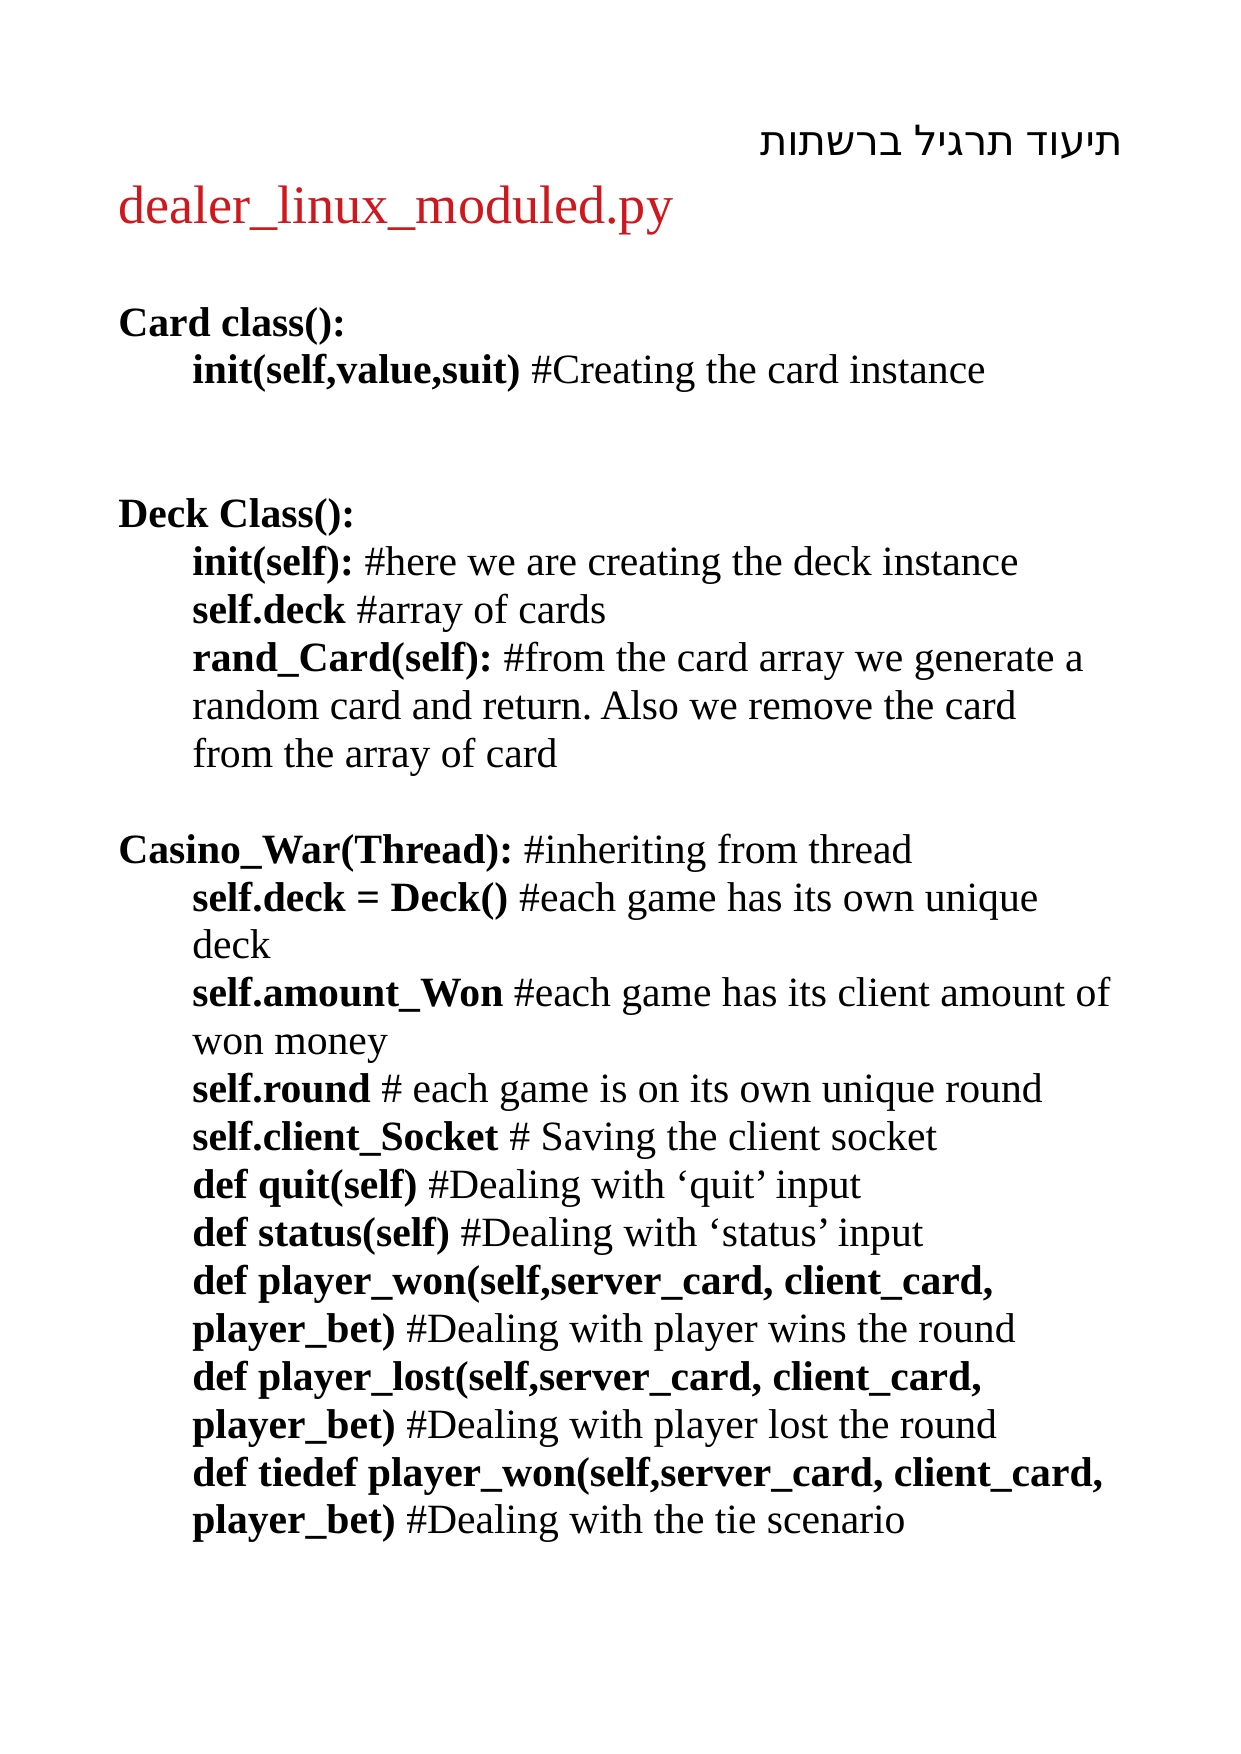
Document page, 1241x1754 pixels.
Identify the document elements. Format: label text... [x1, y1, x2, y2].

text self.round # each game is on its own unique round [118, 1064, 1122, 1112]
text def status(self) #Dealing with ‘status’ input [118, 1207, 1122, 1255]
text def tiedef player_won(self,server_card, client_card, player_bet) #Dealing with the tie scenario [118, 1447, 1122, 1543]
text self.amount_Won #each game has its client amount of won money [118, 968, 1122, 1064]
text self.deck #array of cards [118, 584, 1122, 632]
text def player_lost(self,server_card, client_card, player_bet) #Dealing with player lost the round [118, 1351, 1122, 1447]
text init(self): #here we are creating the deck instance [118, 537, 1122, 584]
text rand_Card(self): #from the card array we generate a random card and return. Also we remove the card from the array of card [118, 632, 1122, 776]
text init(self,value,suit) #Creating the card instance [118, 345, 1122, 393]
text Casino_War(Thread): #inheriting from thread [118, 824, 1122, 872]
text Card class(): [118, 297, 1122, 345]
text Deck Class(): [118, 489, 1122, 537]
text self.client_Socket # Saving the client socket [118, 1112, 1122, 1159]
text def player_won(self,server_card, client_card, player_bet) #Dealing with player wins the round [118, 1255, 1122, 1351]
text self.deck = Deck() #each game has its own unique deck [118, 872, 1122, 968]
text def quit(self) #Dealing with ‘quit’ input [118, 1159, 1122, 1207]
text dealer_linux_moduled.py [118, 172, 1122, 235]
text תיעוד תרגיל ברשתות [118, 118, 1122, 172]
